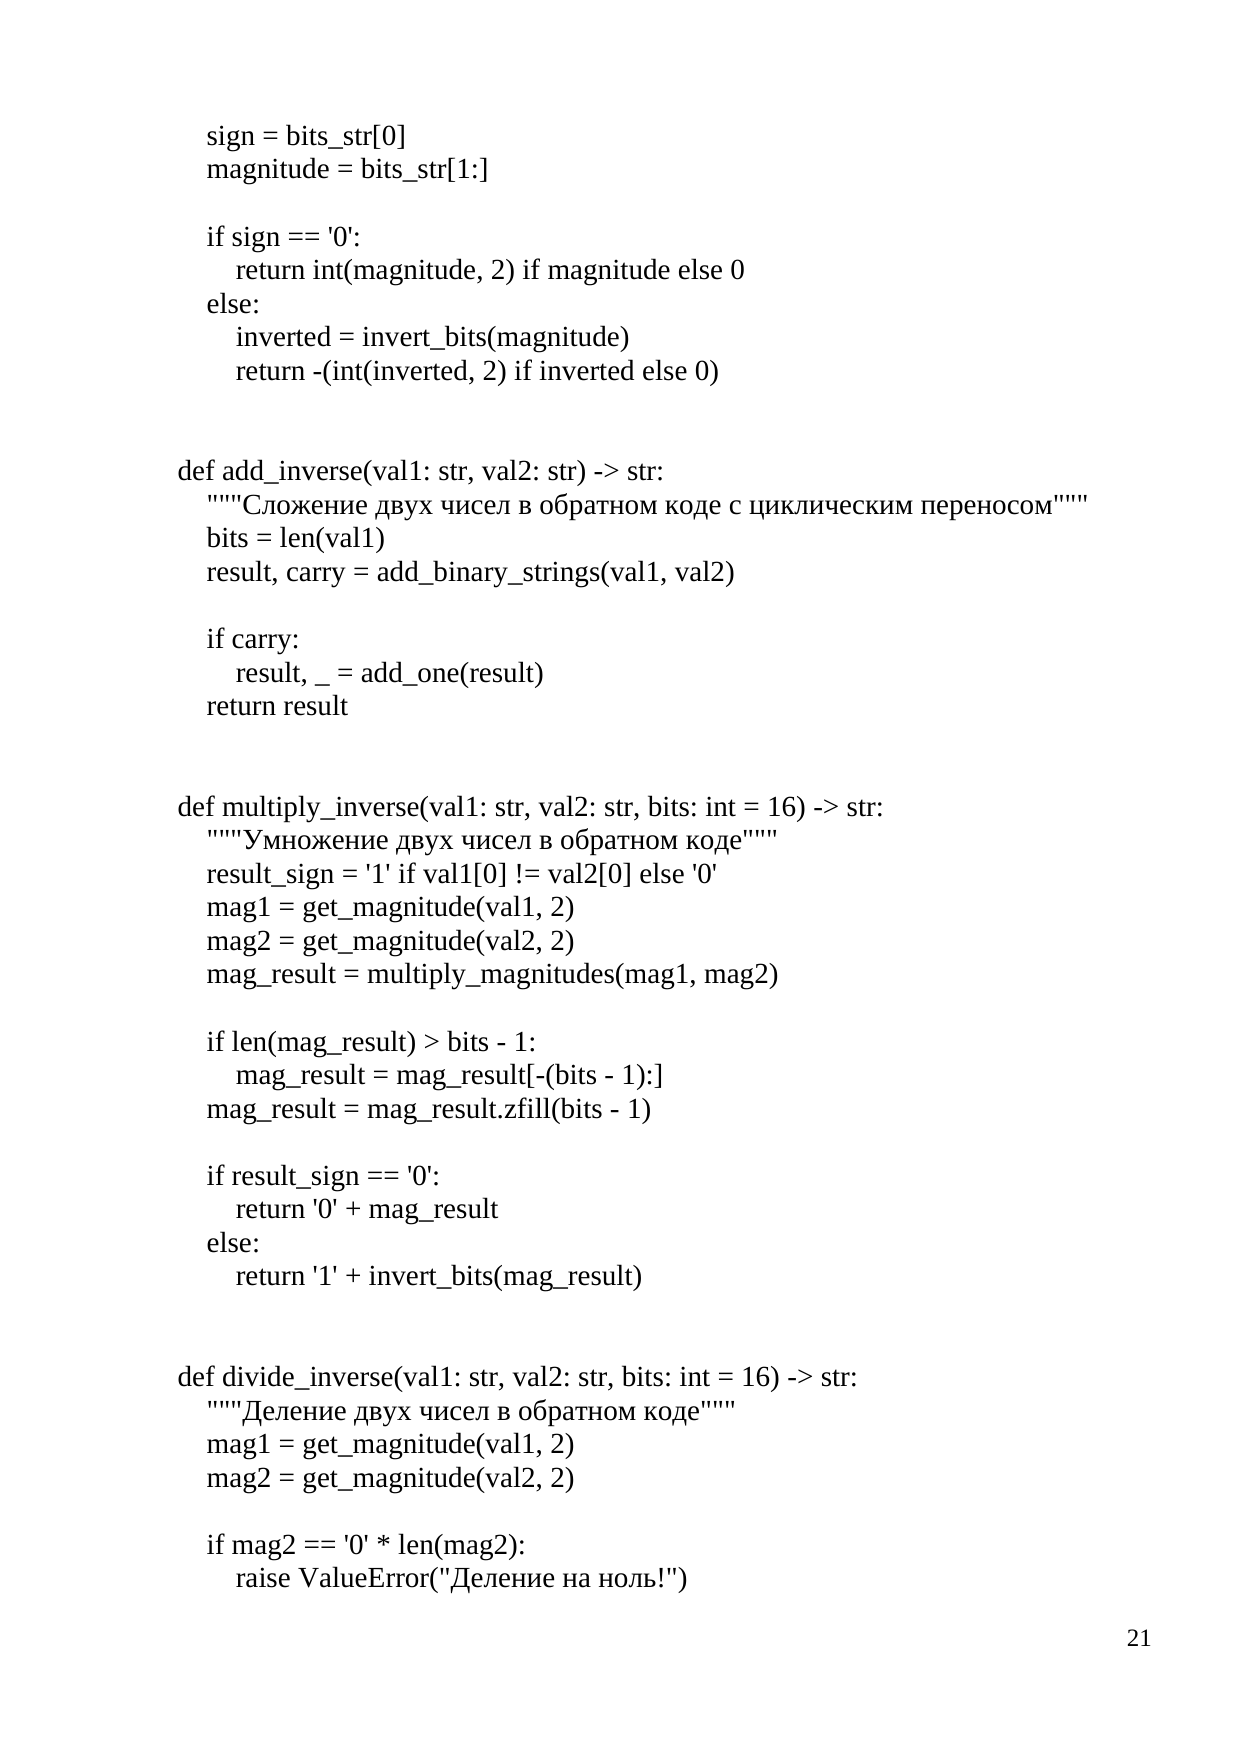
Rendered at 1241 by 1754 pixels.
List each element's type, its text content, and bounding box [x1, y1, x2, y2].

text inverted = invert_bits(magnitude) [177, 319, 1152, 353]
text if mag2 == '0' * len(mag2): [177, 1527, 1152, 1560]
text return result [177, 688, 1152, 722]
text """Деление двух чисел в обратном коде""" [177, 1393, 1152, 1426]
text mag2 = get_magnitude(val2, 2) [177, 1460, 1152, 1493]
text mag_result = multiply_magnitudes(mag1, mag2) [177, 957, 1152, 990]
text if carry: [177, 621, 1152, 655]
text mag2 = get_magnitude(val2, 2) [177, 923, 1152, 957]
text def add_inverse(val1: str, val2: str) -> str: [177, 453, 1152, 487]
text magnitude = bits_str[1:] [177, 152, 1152, 185]
text else: [177, 286, 1152, 319]
text bits = len(val1) [177, 521, 1152, 554]
text result, _ = add_one(result) [177, 655, 1152, 688]
text def divide_inverse(val1: str, val2: str, bits: int = 16) -> str: [177, 1359, 1152, 1393]
text else: [177, 1225, 1152, 1258]
text return -(int(inverted, 2) if inverted else 0) [177, 353, 1152, 386]
text return int(magnitude, 2) if magnitude else 0 [177, 252, 1152, 286]
text mag1 = get_magnitude(val1, 2) [177, 1426, 1152, 1460]
text return '1' + invert_bits(mag_result) [177, 1258, 1152, 1292]
text if result_sign == '0': [177, 1158, 1152, 1191]
text def multiply_inverse(val1: str, val2: str, bits: int = 16) -> str: [177, 789, 1152, 822]
text sign = bits_str[0] [177, 118, 1152, 152]
text """Умножение двух чисел в обратном коде""" [177, 822, 1152, 856]
text return '0' + mag_result [177, 1191, 1152, 1225]
text """Сложение двух чисел в обратном коде с циклическим переносом""" [177, 487, 1152, 521]
text mag1 = get_magnitude(val1, 2) [177, 889, 1152, 923]
text mag_result = mag_result[-(bits - 1):] [177, 1057, 1152, 1091]
text if len(mag_result) > bits - 1: [177, 1024, 1152, 1057]
text if sign == '0': [177, 219, 1152, 252]
text result_sign = '1' if val1[0] != val2[0] else '0' [177, 856, 1152, 889]
text mag_result = mag_result.zfill(bits - 1) [177, 1091, 1152, 1124]
text raise ValueError("Деление на ноль!") [177, 1560, 1152, 1594]
text result, carry = add_binary_strings(val1, val2) [177, 554, 1152, 588]
